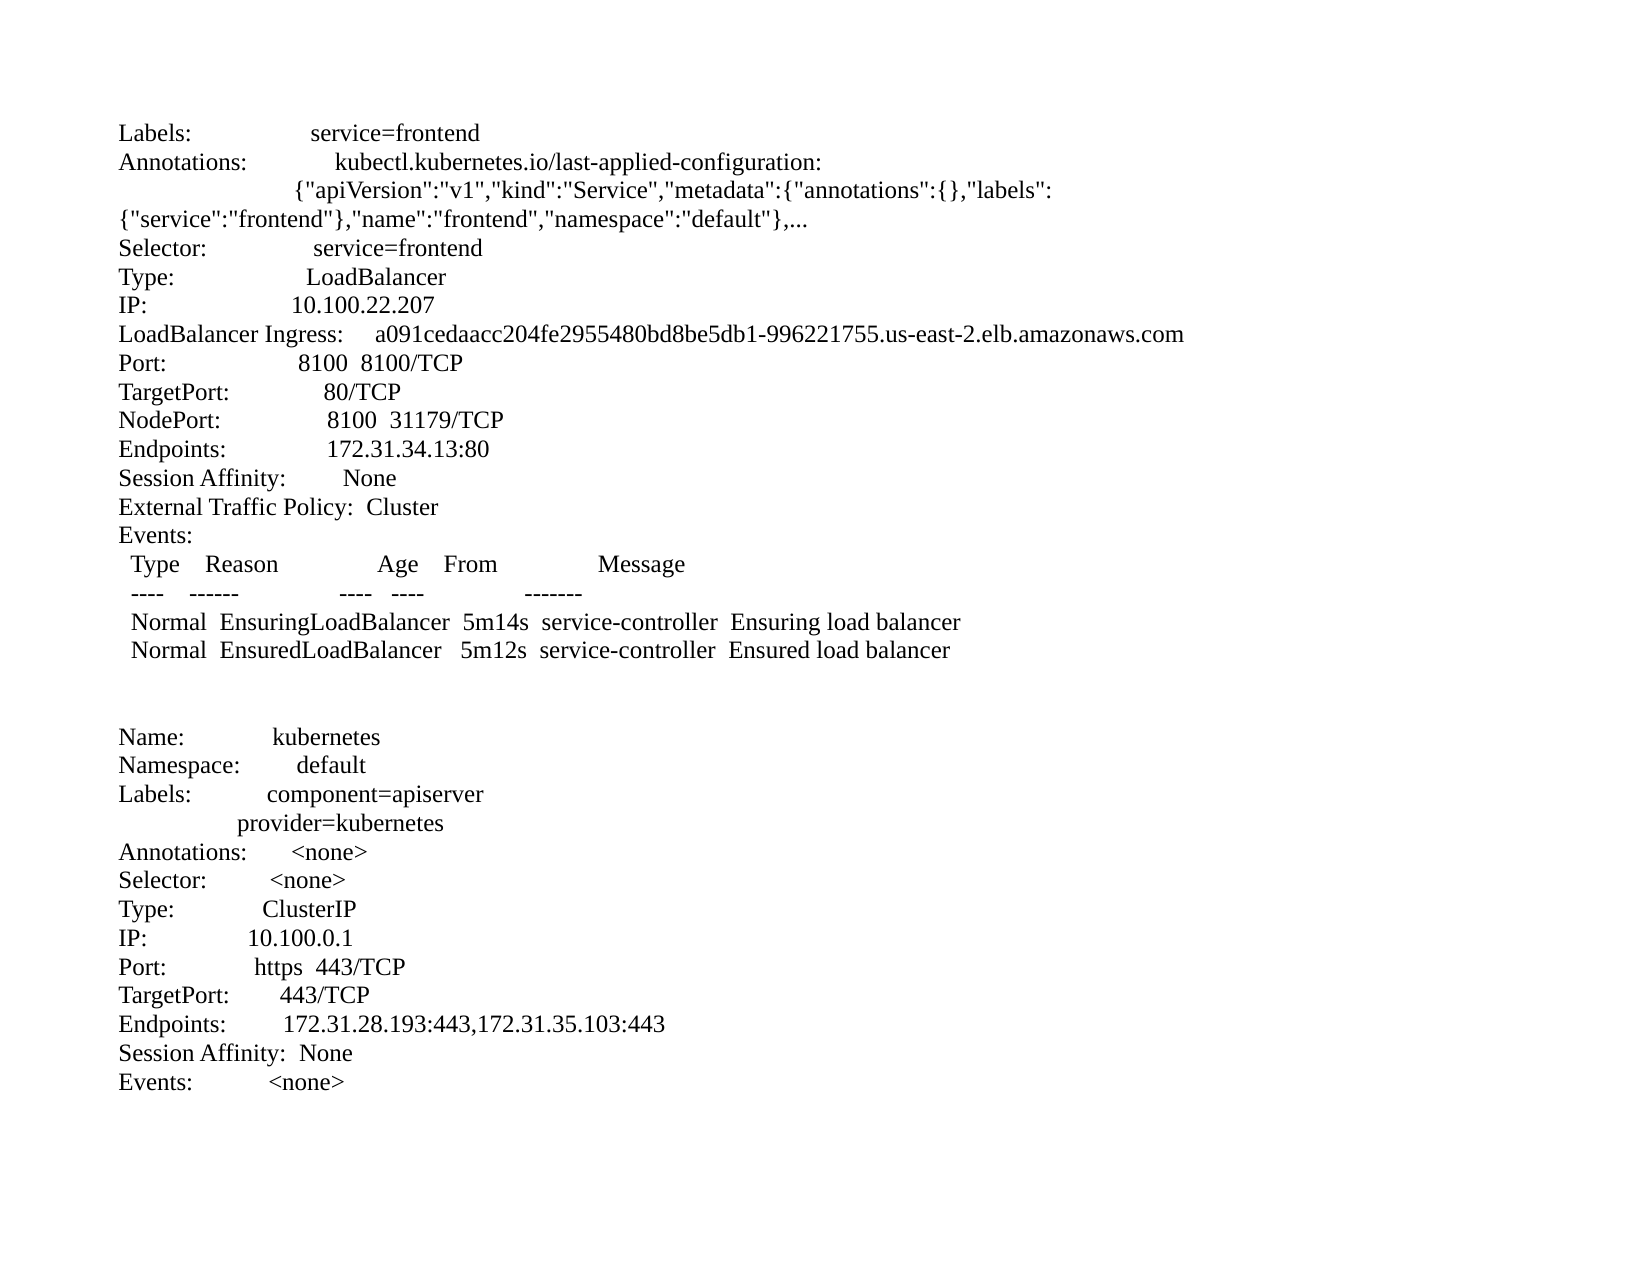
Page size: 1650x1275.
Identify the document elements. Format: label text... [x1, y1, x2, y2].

text Session Affinity: None [118, 463, 1532, 492]
text ---- ------ ---- ---- ------- [118, 578, 1532, 607]
text TargetPort: 80/TCP [118, 377, 1532, 406]
text Selector: service=frontend [118, 233, 1532, 262]
text Endpoints: 172.31.28.193:443,172.31.35.103:443 [118, 1009, 1532, 1038]
text Namespace: default [118, 751, 1532, 779]
text NodePort: 8100 31179/TCP [118, 406, 1532, 434]
text Labels: service=frontend [118, 118, 1532, 147]
text Port: https 443/TCP [118, 952, 1532, 981]
text Labels: component=apiserver [118, 779, 1532, 808]
text Normal EnsuringLoadBalancer 5m14s service-controller Ensuring load balancer [118, 607, 1532, 636]
text Annotations: kubectl.kubernetes.io/last-applied-configuration: [118, 147, 1532, 176]
text Annotations: <none> [118, 837, 1532, 866]
text Type: ClusterIP [118, 894, 1532, 923]
text IP: 10.100.22.207 [118, 291, 1532, 319]
text Normal EnsuredLoadBalancer 5m12s service-controller Ensured load balancer [118, 636, 1532, 664]
text Port: 8100 8100/TCP [118, 348, 1532, 377]
text External Traffic Policy: Cluster [118, 492, 1532, 521]
text Type Reason Age From Message [118, 549, 1532, 578]
text Name: kubernetes [118, 722, 1532, 751]
text TargetPort: 443/TCP [118, 981, 1532, 1009]
text IP: 10.100.0.1 [118, 923, 1532, 952]
text Events: [118, 521, 1532, 549]
text LoadBalancer Ingress: a091cedaacc204fe2955480bd8be5db1-996221755.us-east-2.elb.amazonaws.com [118, 319, 1532, 348]
text Selector: <none> [118, 866, 1532, 894]
text provider=kubernetes [118, 808, 1532, 837]
text {"apiVersion":"v1","kind":"Service","metadata":{"annotations":{},"labels":{"service":"frontend"},"name":"frontend","namespace":"default"},... [118, 176, 1532, 233]
text Events: <none> [118, 1067, 1532, 1096]
text Session Affinity: None [118, 1038, 1532, 1067]
text Type: LoadBalancer [118, 262, 1532, 291]
text Endpoints: 172.31.34.13:80 [118, 434, 1532, 463]
